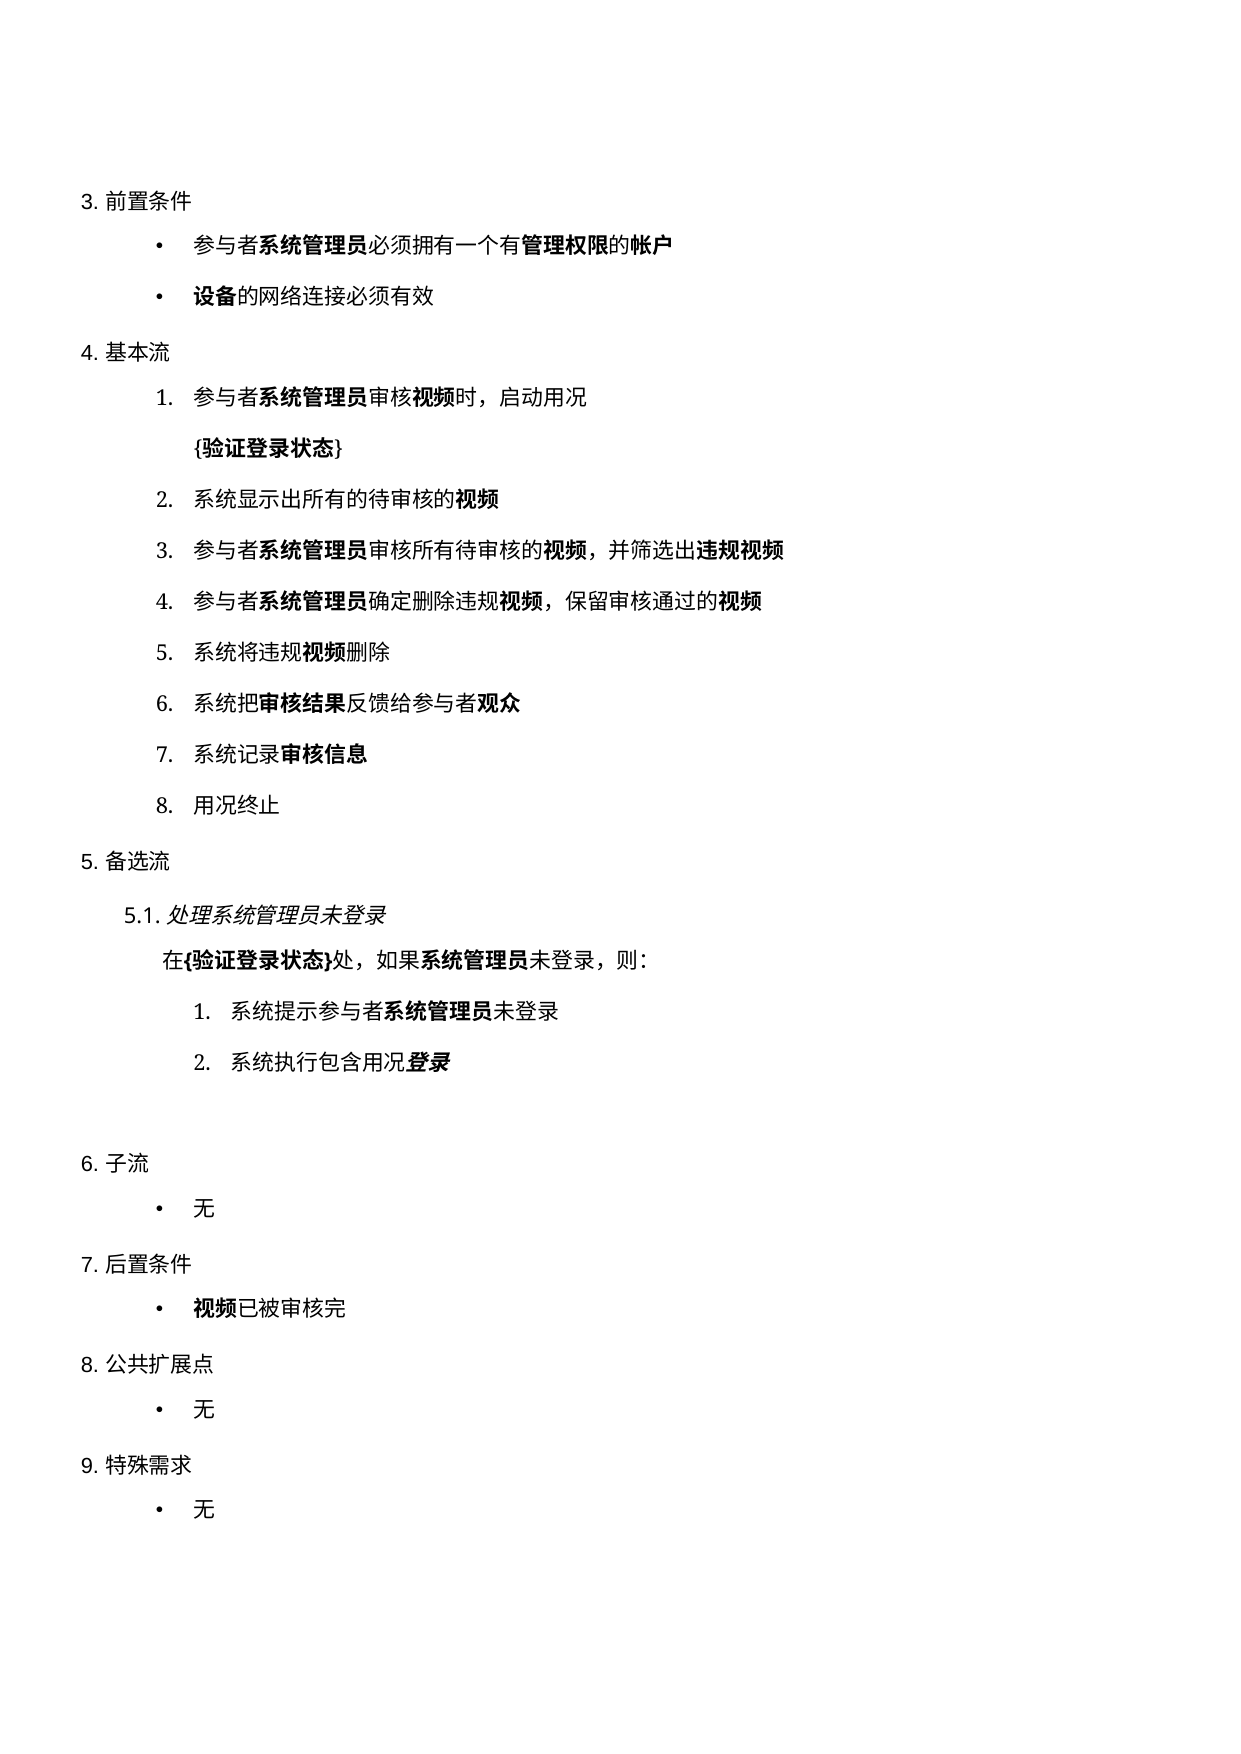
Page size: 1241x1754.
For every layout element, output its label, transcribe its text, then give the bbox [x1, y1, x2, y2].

subtitle 子流 [81, 1146, 1122, 1178]
subtitle 公共扩展点 [81, 1347, 1122, 1379]
list 参与者系统管理员确定删除违规视频，保留审核通过的视频 [156, 584, 1122, 616]
subtitle 前置条件 [81, 184, 1122, 216]
subtitle 特殊需求 [81, 1448, 1122, 1479]
list 参与者系统管理员必须拥有一个有管理权限的帐户 [156, 228, 1122, 260]
list 系统执行包含用况登录 [193, 1045, 1122, 1077]
list 系统记录审核信息 [156, 737, 1122, 769]
list 无 [156, 1191, 1122, 1222]
list 系统显示出所有的待审核的视频 [156, 482, 1122, 513]
list 参与者系统管理员审核所有待审核的视频，并筛选出违规视频 [156, 533, 1122, 564]
list 系统提示参与者系统管理员未登录 [193, 994, 1122, 1026]
text 在{验证登录状态}处，如果系统管理员未登录，则： [118, 943, 1122, 975]
list 用况终止 [156, 788, 1122, 820]
list 无 [156, 1492, 1122, 1524]
list 无 [156, 1392, 1122, 1423]
subtitle 后置条件 [81, 1247, 1122, 1278]
list 参与者系统管理员审核视频时，启动用况 [156, 379, 1122, 411]
list {验证登录状态} [156, 431, 1122, 462]
subtitle 处理系统管理员未登录 [118, 898, 1122, 930]
list 系统将违规视频删除 [156, 635, 1122, 667]
list 设备的网络连接必须有效 [156, 279, 1122, 311]
list 系统把审核结果反馈给参与者观众 [156, 686, 1122, 718]
subtitle 备选流 [81, 844, 1122, 876]
list 视频已被审核完 [156, 1291, 1122, 1323]
subtitle 基本流 [81, 335, 1122, 367]
